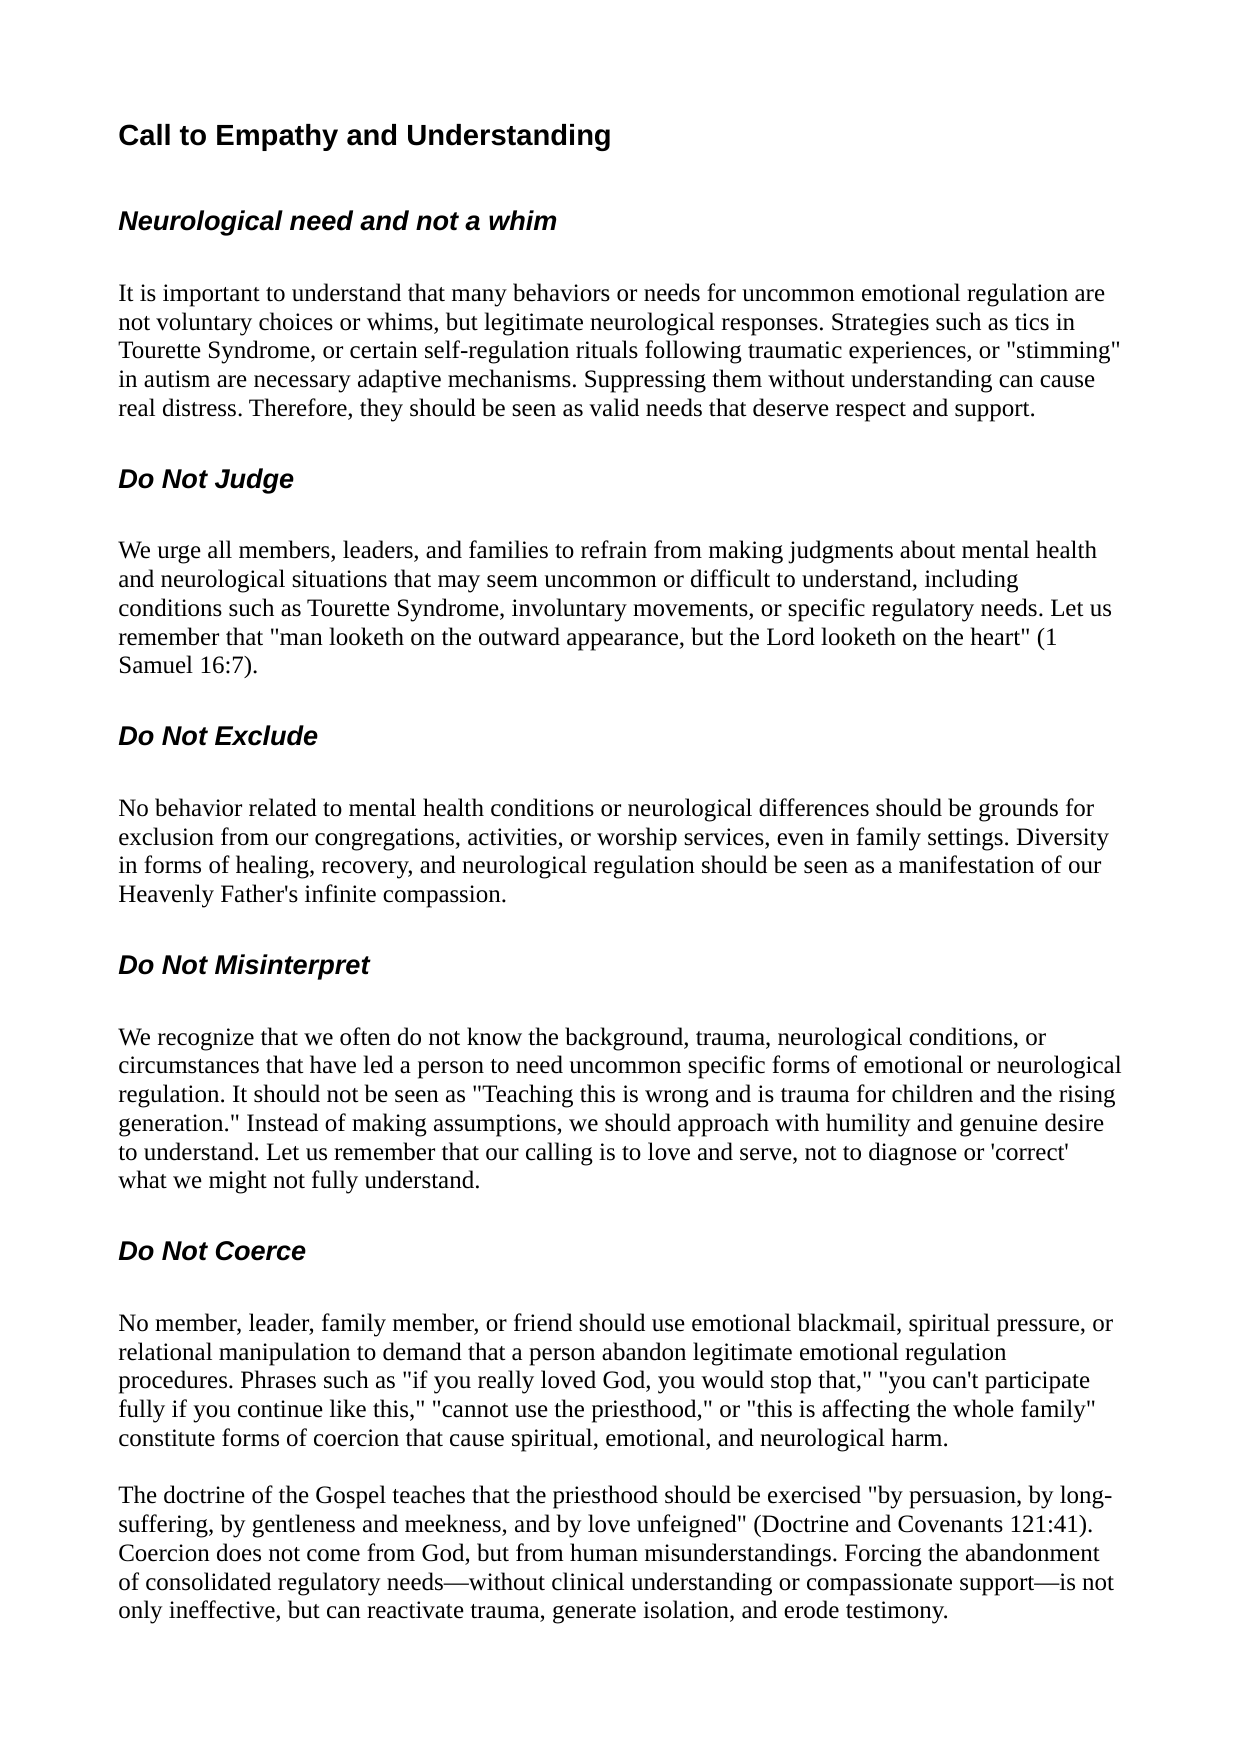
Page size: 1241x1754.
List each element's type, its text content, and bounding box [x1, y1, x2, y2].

subtitle Do Not Coerce [118, 1235, 1122, 1267]
subtitle Neurological need and not a whim [118, 205, 1122, 237]
text We urge all members, leaders, and families to refrain from making judgments about mental health and neurological situations that may seem uncommon or difficult to understand, including conditions such as Tourette Syndrome, involuntary movements, or specific regulatory needs. Let us remember that "man looketh on the outward appearance, but the Lord looketh on the heart" (1 Samuel 16:7). [118, 535, 1122, 679]
text We recognize that we often do not know the background, trauma, neurological conditions, or circumstances that have led a person to need uncommon specific forms of emotional or neurological regulation. It should not be seen as "Teaching this is wrong and is trauma for children and the rising generation." Instead of making assumptions, we should approach with humility and genuine desire to understand. Let us remember that our calling is to love and serve, not to diagnose or 'correct' what we might not fully understand. [118, 1022, 1122, 1194]
subtitle Do Not Exclude [118, 720, 1122, 752]
text It is important to understand that many behaviors or needs for uncommon emotional regulation are not voluntary choices or whims, but legitimate neurological responses. Strategies such as tics in Tourette Syndrome, or certain self-regulation rituals following traumatic experiences, or "stimming" in autism are necessary adaptive mechanisms. Suppressing them without understanding can cause real distress. Therefore, they should be seen as valid needs that deserve respect and support. [118, 278, 1122, 422]
text The doctrine of the Gospel teaches that the priesthood should be exercised "by persuasion, by long-suffering, by gentleness and meekness, and by love unfeigned" (Doctrine and Covenants 121:41). Coercion does not come from God, but from human misunderstandings. Forcing the abandonment of consolidated regulatory needs—without clinical understanding or compassionate support—is not only ineffective, but can reactivate trauma, generate isolation, and erode testimony. [118, 1480, 1122, 1624]
subtitle Call to Empathy and Understanding [118, 118, 1122, 152]
text No behavior related to mental health conditions or neurological differences should be grounds for exclusion from our congregations, activities, or worship services, even in family settings. Diversity in forms of healing, recovery, and neurological regulation should be seen as a manifestation of our Heavenly Father's infinite compassion. [118, 793, 1122, 908]
subtitle Do Not Misinterpret [118, 949, 1122, 980]
subtitle Do Not Judge [118, 463, 1122, 494]
text No member, leader, family member, or friend should use emotional blackmail, spiritual pressure, or relational manipulation to demand that a person abandon legitimate emotional regulation procedures. Phrases such as "if you really loved God, you would stop that," "you can't participate fully if you continue like this," "cannot use the priesthood," or "this is affecting the whole family" constitute forms of coercion that cause spiritual, emotional, and neurological harm. [118, 1308, 1122, 1452]
